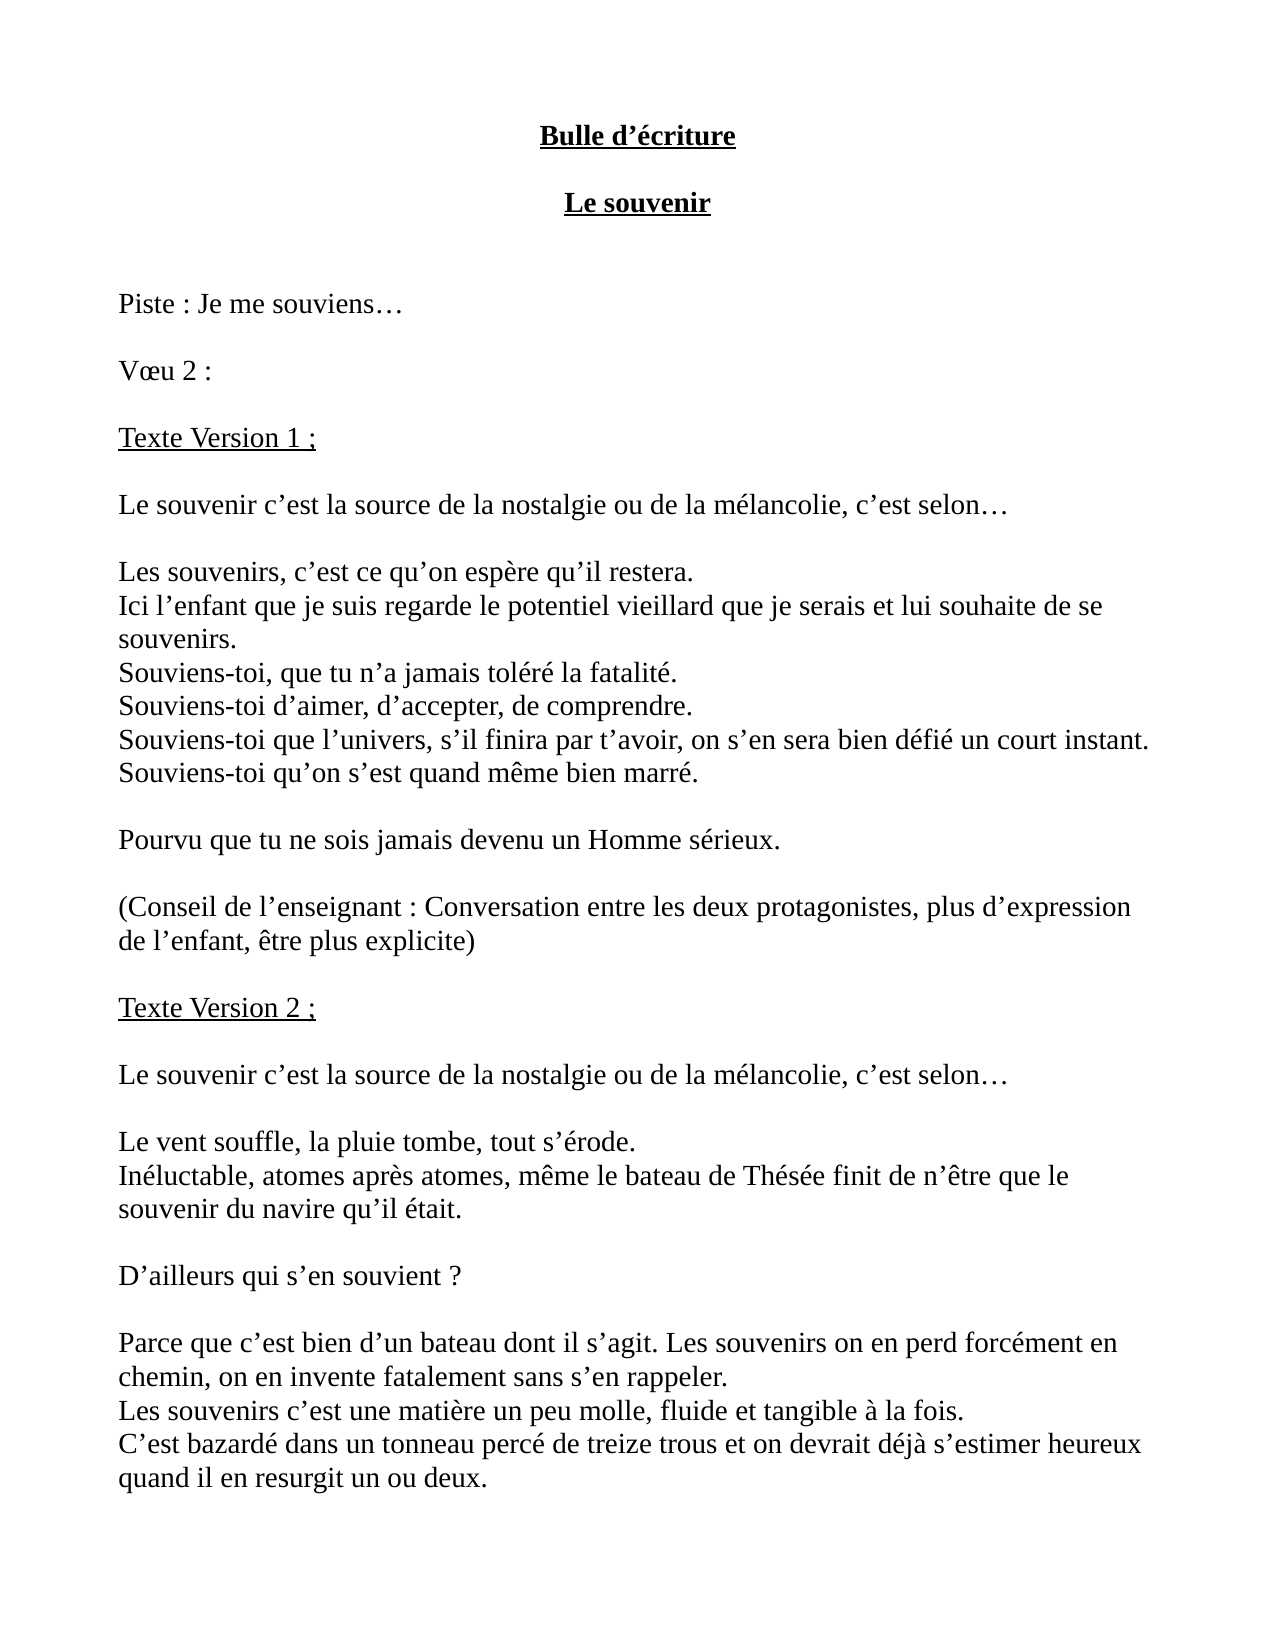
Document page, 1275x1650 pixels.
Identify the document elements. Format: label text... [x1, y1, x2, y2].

text Ici l’enfant que je suis regarde le potentiel vieillard que je serais et lui souhaite de se souvenirs. [118, 588, 1157, 655]
text Inéluctable, atomes après atomes, même le bateau de Thésée finit de n’être que le souvenir du navire qu’il était. [118, 1158, 1157, 1225]
text Souviens-toi qu’on s’est quand même bien marré. [118, 755, 1157, 789]
text Les souvenirs, c’est ce qu’on espère qu’il restera. [118, 554, 1157, 588]
text Souviens-toi, que tu n’a jamais toléré la fatalité. [118, 655, 1157, 688]
text Les souvenirs c’est une matière un peu molle, fluide et tangible à la fois. [118, 1393, 1157, 1426]
text Vœu 2 : [118, 353, 1157, 386]
text Souviens-toi d’aimer, d’accepter, de comprendre. [118, 688, 1157, 722]
text Texte Version 2 ; [118, 990, 1157, 1024]
text Texte Version 1 ; [118, 420, 1157, 453]
text Le vent souffle, la pluie tombe, tout s’érode. [118, 1124, 1157, 1158]
text (Conseil de l’enseignant : Conversation entre les deux protagonistes, plus d’expression de l’enfant, être plus explicite) [118, 889, 1157, 957]
text D’ailleurs qui s’en souvient ? [118, 1258, 1157, 1292]
text Le souvenir c’est la source de la nostalgie ou de la mélancolie, c’est selon… [118, 487, 1157, 521]
text C’est bazardé dans un tonneau percé de treize trous et on devrait déjà s’estimer heureux quand il en resurgit un ou deux. [118, 1426, 1157, 1493]
text Le souvenir [118, 185, 1157, 219]
text Le souvenir c’est la source de la nostalgie ou de la mélancolie, c’est selon… [118, 1057, 1157, 1091]
text Piste : Je me souviens… [118, 286, 1157, 319]
text Bulle d’écriture [118, 118, 1157, 152]
text Pourvu que tu ne sois jamais devenu un Homme sérieux. [118, 822, 1157, 856]
text Parce que c’est bien d’un bateau dont il s’agit. Les souvenirs on en perd forcément en chemin, on en invente fatalement sans s’en rappeler. [118, 1326, 1157, 1393]
text Souviens-toi que l’univers, s’il finira par t’avoir, on s’en sera bien défié un court instant. [118, 722, 1157, 755]
